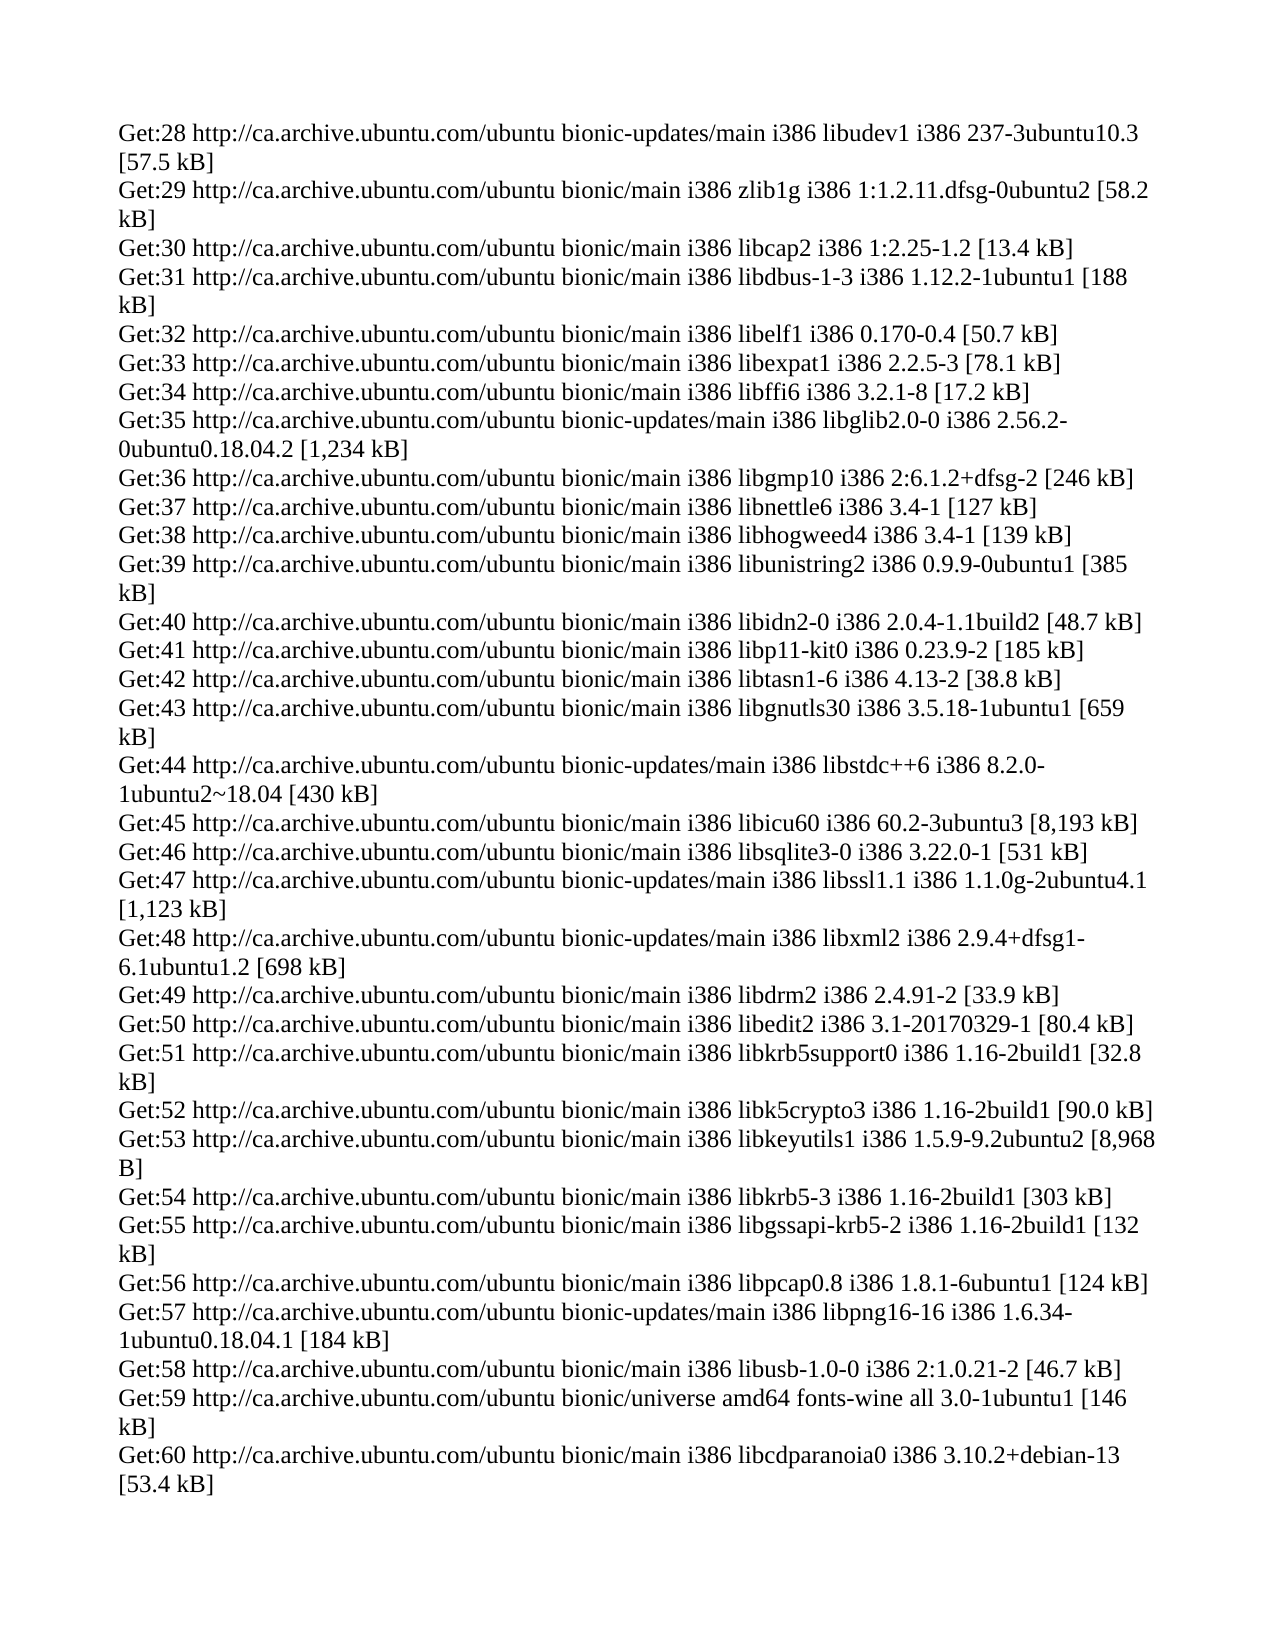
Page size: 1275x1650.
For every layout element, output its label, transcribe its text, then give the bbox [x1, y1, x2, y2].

text Get:47 http://ca.archive.ubuntu.com/ubuntu bionic-updates/main i386 libssl1.1 i386 1.1.0g-2ubuntu4.1 [1,123 kB] [118, 866, 1157, 923]
text Get:38 http://ca.archive.ubuntu.com/ubuntu bionic/main i386 libhogweed4 i386 3.4-1 [139 kB] [118, 521, 1157, 549]
text Get:60 http://ca.archive.ubuntu.com/ubuntu bionic/main i386 libcdparanoia0 i386 3.10.2+debian-13 [53.4 kB] [118, 1441, 1157, 1498]
text Get:44 http://ca.archive.ubuntu.com/ubuntu bionic-updates/main i386 libstdc++6 i386 8.2.0-1ubuntu2~18.04 [430 kB] [118, 751, 1157, 808]
text Get:51 http://ca.archive.ubuntu.com/ubuntu bionic/main i386 libkrb5support0 i386 1.16-2build1 [32.8 kB] [118, 1038, 1157, 1096]
text Get:34 http://ca.archive.ubuntu.com/ubuntu bionic/main i386 libffi6 i386 3.2.1-8 [17.2 kB] [118, 377, 1157, 406]
text Get:36 http://ca.archive.ubuntu.com/ubuntu bionic/main i386 libgmp10 i386 2:6.1.2+dfsg-2 [246 kB] [118, 463, 1157, 492]
text Get:45 http://ca.archive.ubuntu.com/ubuntu bionic/main i386 libicu60 i386 60.2-3ubuntu3 [8,193 kB] [118, 808, 1157, 837]
text Get:50 http://ca.archive.ubuntu.com/ubuntu bionic/main i386 libedit2 i386 3.1-20170329-1 [80.4 kB] [118, 1009, 1157, 1038]
text Get:58 http://ca.archive.ubuntu.com/ubuntu bionic/main i386 libusb-1.0-0 i386 2:1.0.21-2 [46.7 kB] [118, 1354, 1157, 1383]
text Get:46 http://ca.archive.ubuntu.com/ubuntu bionic/main i386 libsqlite3-0 i386 3.22.0-1 [531 kB] [118, 837, 1157, 866]
text Get:29 http://ca.archive.ubuntu.com/ubuntu bionic/main i386 zlib1g i386 1:1.2.11.dfsg-0ubuntu2 [58.2 kB] [118, 176, 1157, 233]
text Get:32 http://ca.archive.ubuntu.com/ubuntu bionic/main i386 libelf1 i386 0.170-0.4 [50.7 kB] [118, 319, 1157, 348]
text Get:59 http://ca.archive.ubuntu.com/ubuntu bionic/universe amd64 fonts-wine all 3.0-1ubuntu1 [146 kB] [118, 1383, 1157, 1441]
text Get:33 http://ca.archive.ubuntu.com/ubuntu bionic/main i386 libexpat1 i386 2.2.5-3 [78.1 kB] [118, 348, 1157, 377]
text Get:54 http://ca.archive.ubuntu.com/ubuntu bionic/main i386 libkrb5-3 i386 1.16-2build1 [303 kB] [118, 1182, 1157, 1211]
text Get:52 http://ca.archive.ubuntu.com/ubuntu bionic/main i386 libk5crypto3 i386 1.16-2build1 [90.0 kB] [118, 1096, 1157, 1124]
text Get:41 http://ca.archive.ubuntu.com/ubuntu bionic/main i386 libp11-kit0 i386 0.23.9-2 [185 kB] [118, 636, 1157, 664]
text Get:43 http://ca.archive.ubuntu.com/ubuntu bionic/main i386 libgnutls30 i386 3.5.18-1ubuntu1 [659 kB] [118, 693, 1157, 751]
text Get:57 http://ca.archive.ubuntu.com/ubuntu bionic-updates/main i386 libpng16-16 i386 1.6.34-1ubuntu0.18.04.1 [184 kB] [118, 1297, 1157, 1354]
text Get:56 http://ca.archive.ubuntu.com/ubuntu bionic/main i386 libpcap0.8 i386 1.8.1-6ubuntu1 [124 kB] [118, 1268, 1157, 1297]
text Get:31 http://ca.archive.ubuntu.com/ubuntu bionic/main i386 libdbus-1-3 i386 1.12.2-1ubuntu1 [188 kB] [118, 262, 1157, 319]
text Get:35 http://ca.archive.ubuntu.com/ubuntu bionic-updates/main i386 libglib2.0-0 i386 2.56.2-0ubuntu0.18.04.2 [1,234 kB] [118, 406, 1157, 463]
text Get:55 http://ca.archive.ubuntu.com/ubuntu bionic/main i386 libgssapi-krb5-2 i386 1.16-2build1 [132 kB] [118, 1211, 1157, 1268]
text Get:49 http://ca.archive.ubuntu.com/ubuntu bionic/main i386 libdrm2 i386 2.4.91-2 [33.9 kB] [118, 981, 1157, 1009]
text Get:30 http://ca.archive.ubuntu.com/ubuntu bionic/main i386 libcap2 i386 1:2.25-1.2 [13.4 kB] [118, 233, 1157, 262]
text Get:39 http://ca.archive.ubuntu.com/ubuntu bionic/main i386 libunistring2 i386 0.9.9-0ubuntu1 [385 kB] [118, 549, 1157, 607]
text Get:40 http://ca.archive.ubuntu.com/ubuntu bionic/main i386 libidn2-0 i386 2.0.4-1.1build2 [48.7 kB] [118, 607, 1157, 636]
text Get:28 http://ca.archive.ubuntu.com/ubuntu bionic-updates/main i386 libudev1 i386 237-3ubuntu10.3 [57.5 kB] [118, 118, 1157, 176]
text Get:48 http://ca.archive.ubuntu.com/ubuntu bionic-updates/main i386 libxml2 i386 2.9.4+dfsg1-6.1ubuntu1.2 [698 kB] [118, 923, 1157, 981]
text Get:42 http://ca.archive.ubuntu.com/ubuntu bionic/main i386 libtasn1-6 i386 4.13-2 [38.8 kB] [118, 664, 1157, 693]
text Get:37 http://ca.archive.ubuntu.com/ubuntu bionic/main i386 libnettle6 i386 3.4-1 [127 kB] [118, 492, 1157, 521]
text Get:53 http://ca.archive.ubuntu.com/ubuntu bionic/main i386 libkeyutils1 i386 1.5.9-9.2ubuntu2 [8,968 B] [118, 1124, 1157, 1182]
